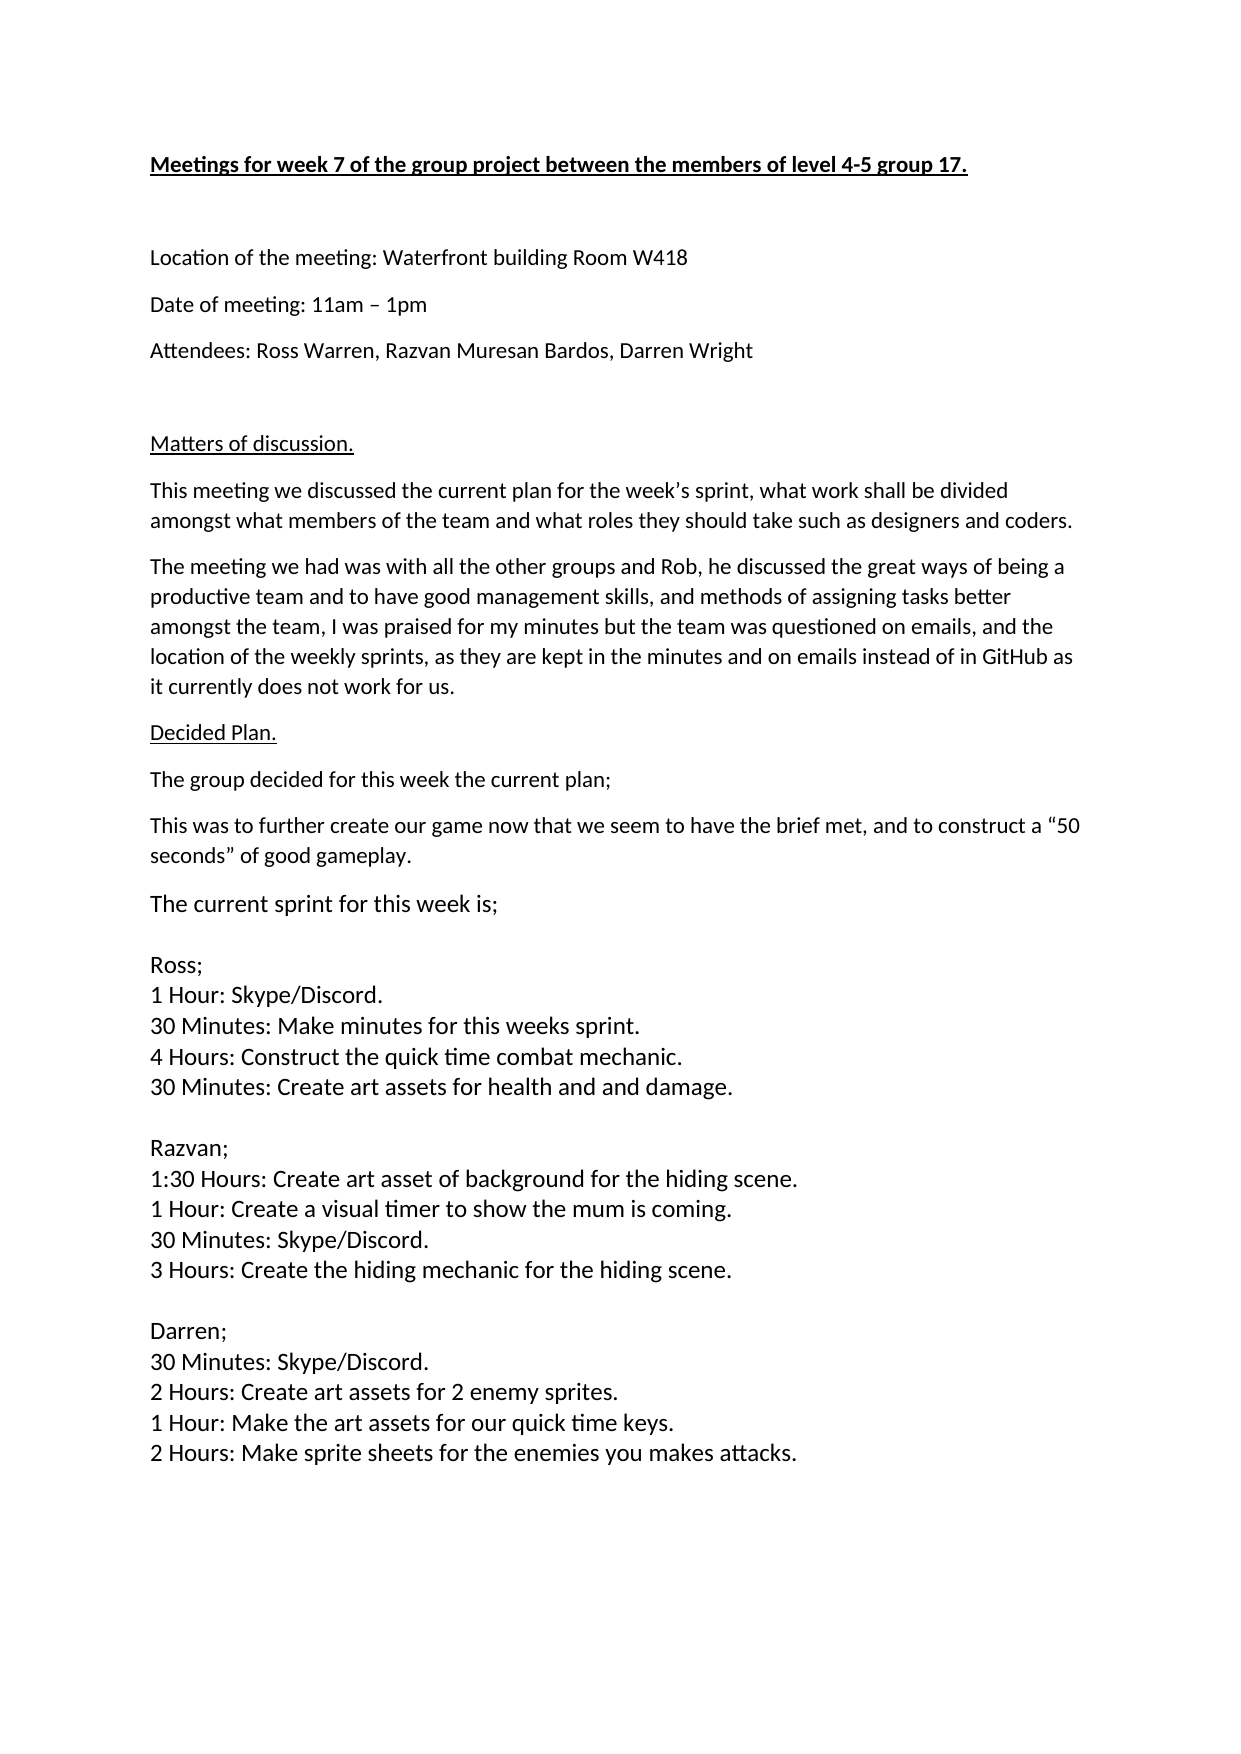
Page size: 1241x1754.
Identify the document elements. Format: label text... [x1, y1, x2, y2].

text Attendees: Ross Warren, Razvan Muresan Bardos, Darren Wright [150, 336, 1090, 364]
text Meetings for week 7 of the group project between the members of level 4-5 group 17. [150, 150, 1090, 178]
text Darren; [150, 1315, 1090, 1346]
text 1:30 Hours: Create art asset of background for the hiding scene. [150, 1163, 1090, 1193]
text 4 Hours: Construct the quick time combat mechanic. [150, 1041, 1090, 1071]
text 2 Hours: Create art assets for 2 enemy sprites. [150, 1376, 1090, 1407]
text 3 Hours: Create the hiding mechanic for the hiding scene. [150, 1254, 1090, 1285]
text 2 Hours: Make sprite sheets for the enemies you makes attacks. [150, 1437, 1090, 1468]
text 30 Minutes: Skype/Discord. [150, 1224, 1090, 1254]
text The group decided for this week the current plan; [150, 765, 1090, 793]
text Location of the meeting: Waterfront building Room W418 [150, 243, 1090, 271]
text Ross; [150, 949, 1090, 980]
text The current sprint for this week is; [150, 888, 1090, 919]
text 30 Minutes: Make minutes for this weeks sprint. [150, 1010, 1090, 1041]
text The meeting we had was with all the other groups and Rob, he discussed the great ways of being a productive team and to have good management skills, and methods of assigning tasks better amongst the team, I was praised for my minutes but the team was questioned on emails, and the location of the weekly sprints, as they are kept in the minutes and on emails instead of in GitHub as it currently does not work for us. [150, 552, 1090, 700]
text 1 Hour: Skype/Discord. [150, 980, 1090, 1010]
text 30 Minutes: Skype/Discord. [150, 1346, 1090, 1376]
text Matters of discussion. [150, 429, 1090, 457]
text This was to further create our game now that we seem to have the brief met, and to construct a “50 seconds” of good gameplay. [150, 812, 1090, 869]
text 30 Minutes: Create art assets for health and and damage. [150, 1071, 1090, 1102]
text This meeting we discussed the current plan for the week’s sprint, what work shall be divided amongst what members of the team and what roles they should take such as designers and coders. [150, 476, 1090, 534]
text Decided Plan. [150, 718, 1090, 747]
text 1 Hour: Make the art assets for our quick time keys. [150, 1407, 1090, 1437]
text Date of meeting: 11am – 1pm [150, 290, 1090, 318]
text Razvan; [150, 1132, 1090, 1163]
text 1 Hour: Create a visual timer to show the mum is coming. [150, 1193, 1090, 1224]
